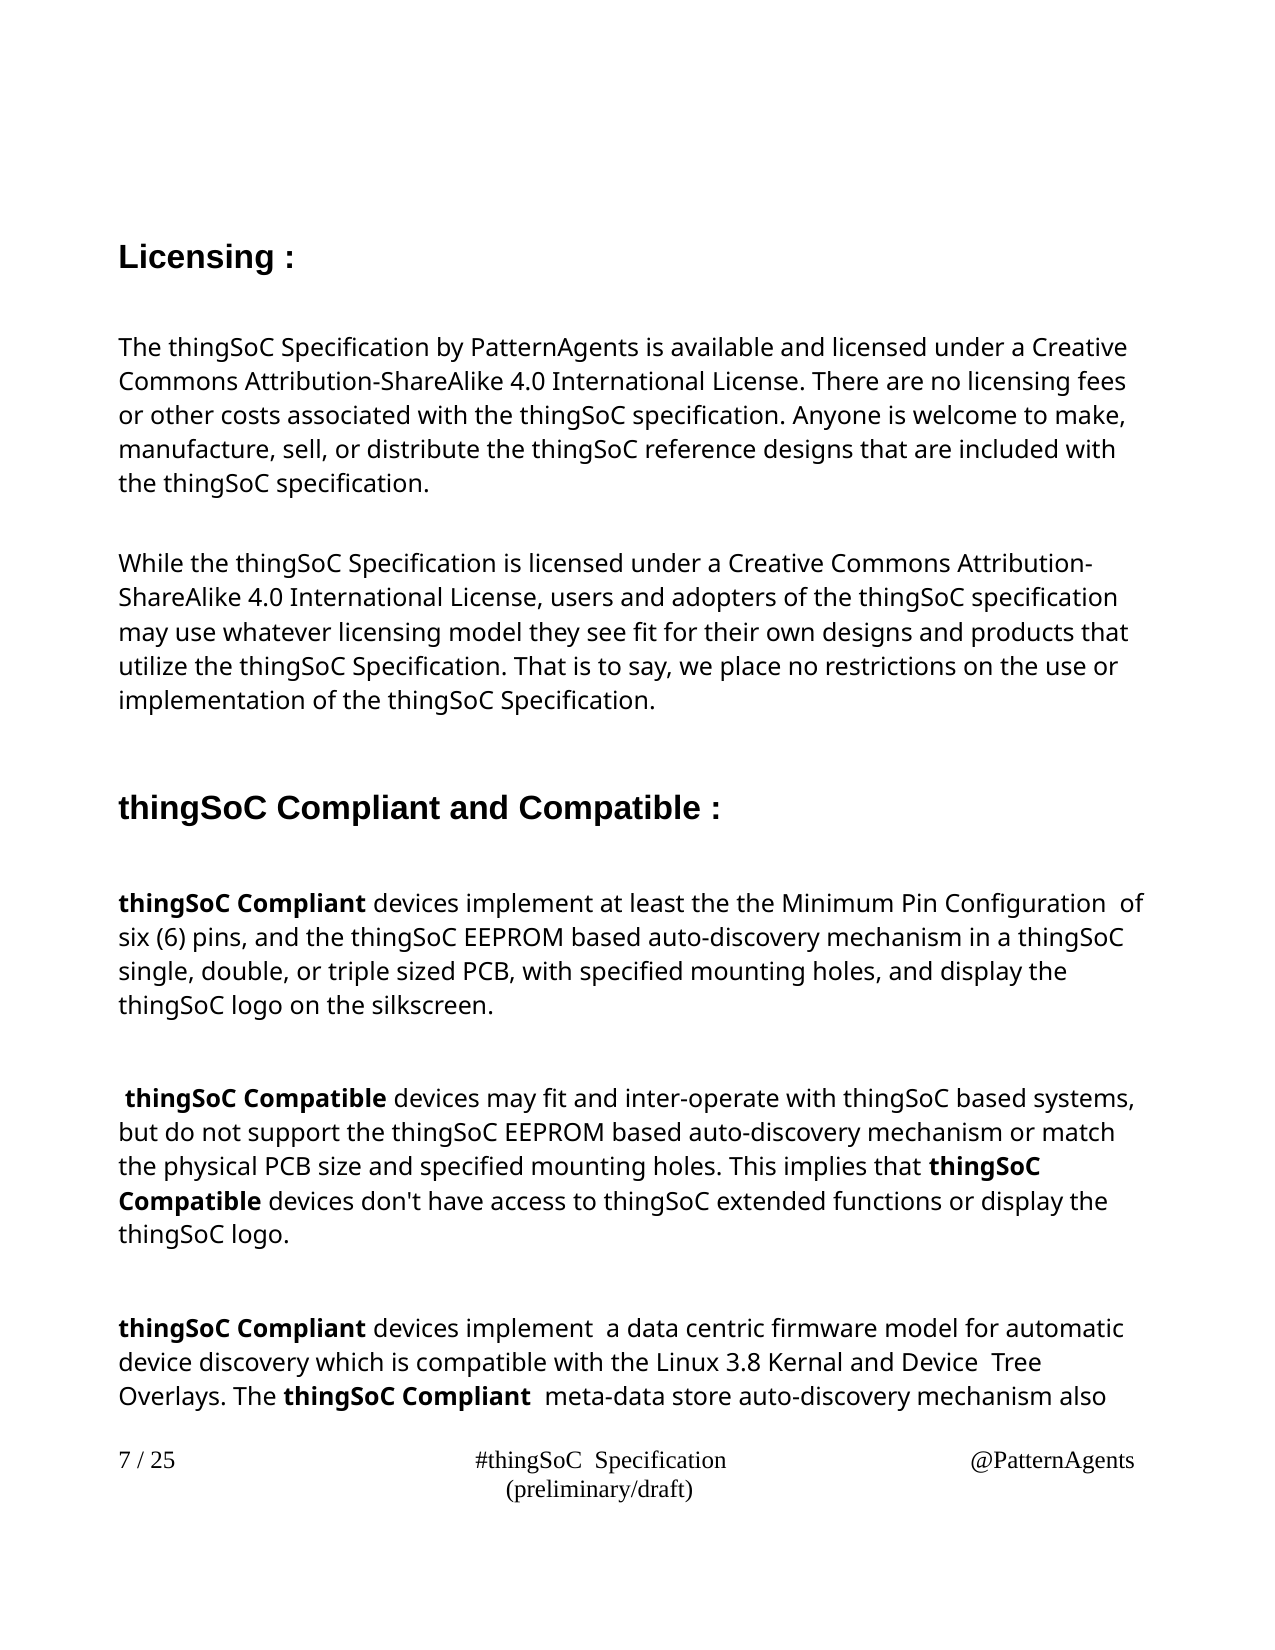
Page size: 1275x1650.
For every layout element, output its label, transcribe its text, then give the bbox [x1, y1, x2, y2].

subtitle thingSoC Compliant and Compatible : [118, 788, 1157, 827]
text thingSoC Compliant devices implement a data centric firmware model for automatic device discovery which is compatible with the Linux 3.8 Kernal and Device Tree Overlays. The thingSoC Compliant meta-data store auto-discovery mechanism also [118, 1310, 1157, 1412]
text While the thingSoC Specification is licensed under a Creative Commons Attribution-ShareAlike 4.0 International License, users and adopters of the thingSoC specification may use whatever licensing model they see fit for their own designs and products that utilize the thingSoC Specification. That is to say, we place no restrictions on the use or implementation of the thingSoC Specification. [118, 546, 1157, 750]
text thingSoC Compliant devices implement at least the the Minimum Pin Configuration of six (6) pins, and the thingSoC EEPROM based auto-discovery mechanism in a thingSoC single, double, or triple sized PCB, with specified mounting holes, and display the thingSoC logo on the silkscreen. [118, 886, 1157, 1022]
text The thingSoC Specification by PatternAgents is available and licensed under a Creative Commons Attribution-ShareAlike 4.0 International License. There are no licensing fees or other costs associated with the thingSoC specification. Anyone is welcome to make, manufacture, sell, or distribute the thingSoC reference designs that are included with the thingSoC specification. [118, 329, 1157, 533]
subtitle Licensing : [118, 237, 1157, 275]
text thingSoC Compatible devices may fit and inter-operate with thingSoC based systems, but do not support the thingSoC EEPROM based auto-discovery mechanism or match the physical PCB size and specified mounting holes. This implies that thingSoC Compatible devices don't have access to thingSoC extended functions or display the thingSoC logo. [118, 1081, 1157, 1251]
